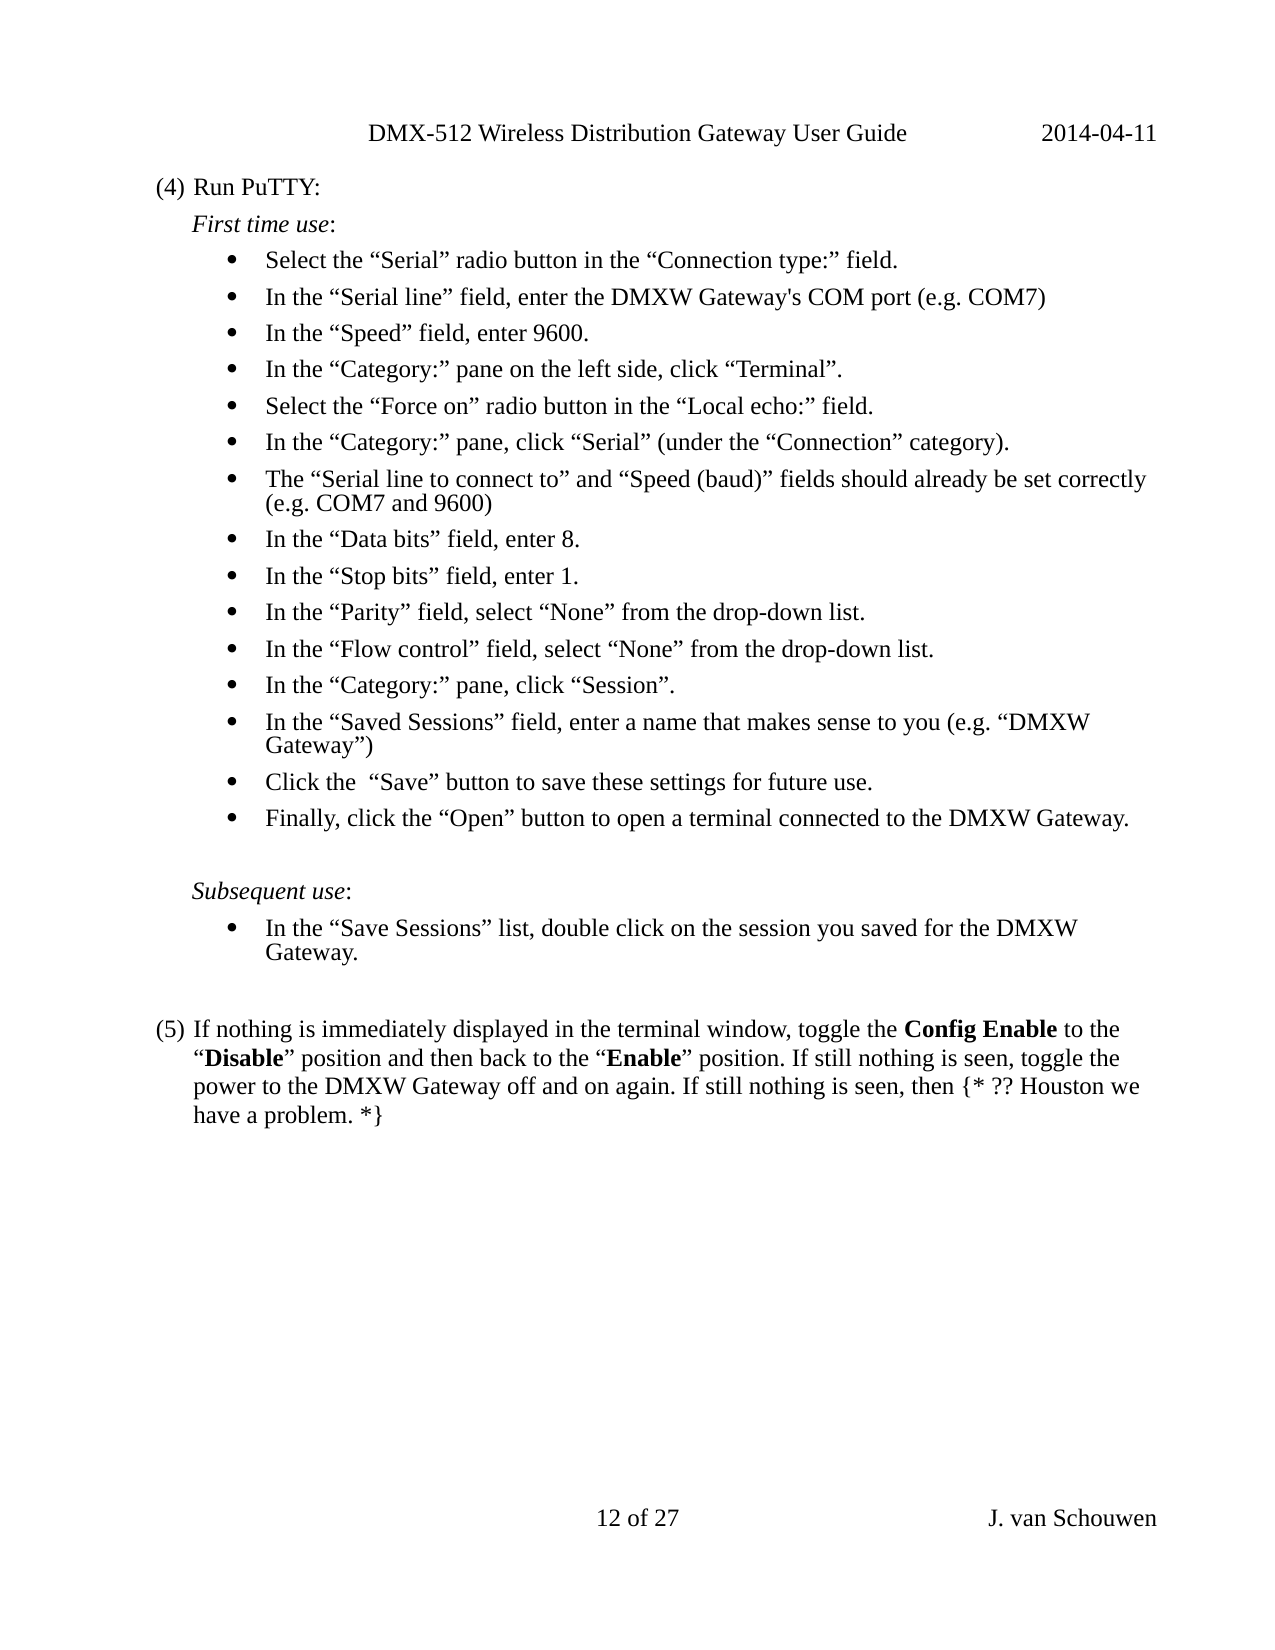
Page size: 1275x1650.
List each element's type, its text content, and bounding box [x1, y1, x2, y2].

list Run PuTTY: [156, 176, 1157, 200]
list Select the “Force on” radio button in the “Local echo:” field. [228, 395, 1157, 419]
list In the “Data bits” field, enter 8. [228, 528, 1157, 552]
list In the “Category:” pane, click “Serial” (under the “Connection” category). [228, 432, 1157, 456]
list In the “Flow control” field, select “None” from the drop-down list. [228, 638, 1157, 662]
list In the “Category:” pane on the left side, click “Terminal”. [228, 359, 1157, 383]
list Finally, click the “Open” button to open a terminal connected to the DMXW Gateway. [228, 808, 1157, 832]
list In the “Stop bits” field, enter 1. [228, 565, 1157, 589]
list In the “Speed” field, enter 9600. [228, 322, 1157, 346]
list In the “Save Sessions” list, double click on the session you saved for the DMXW Gateway. [228, 917, 1157, 965]
list Click the “Save” button to save these settings for future use. [228, 771, 1157, 795]
list If nothing is immediately displayed in the terminal window, toggle the Config Enable to the “Disable” position and then back to the “Enable” position. If still nothing is seen, toggle the power to the DMXW Gateway off and on again. If still nothing is seen, then {* ?? Houston we have a problem. *} [156, 1014, 1157, 1129]
list In the “Parity” field, select “None” from the drop-down list. [228, 601, 1157, 625]
list In the “Serial line” field, enter the DMXW Gateway's COM port (e.g. COM7) [228, 286, 1157, 310]
text First time use: [192, 213, 1157, 237]
list The “Serial line to connect to” and “Speed (baud)” fields should already be set correctly (e.g. COM7 and 9600) [228, 468, 1157, 516]
text Subsequent use: [192, 881, 1157, 904]
list Select the “Serial” radio button in the “Connection type:” field. [228, 249, 1157, 273]
list In the “Saved Sessions” field, enter a name that makes sense to you (e.g. “DMXW Gateway”) [228, 711, 1157, 759]
list In the “Category:” pane, click “Session”. [228, 674, 1157, 698]
